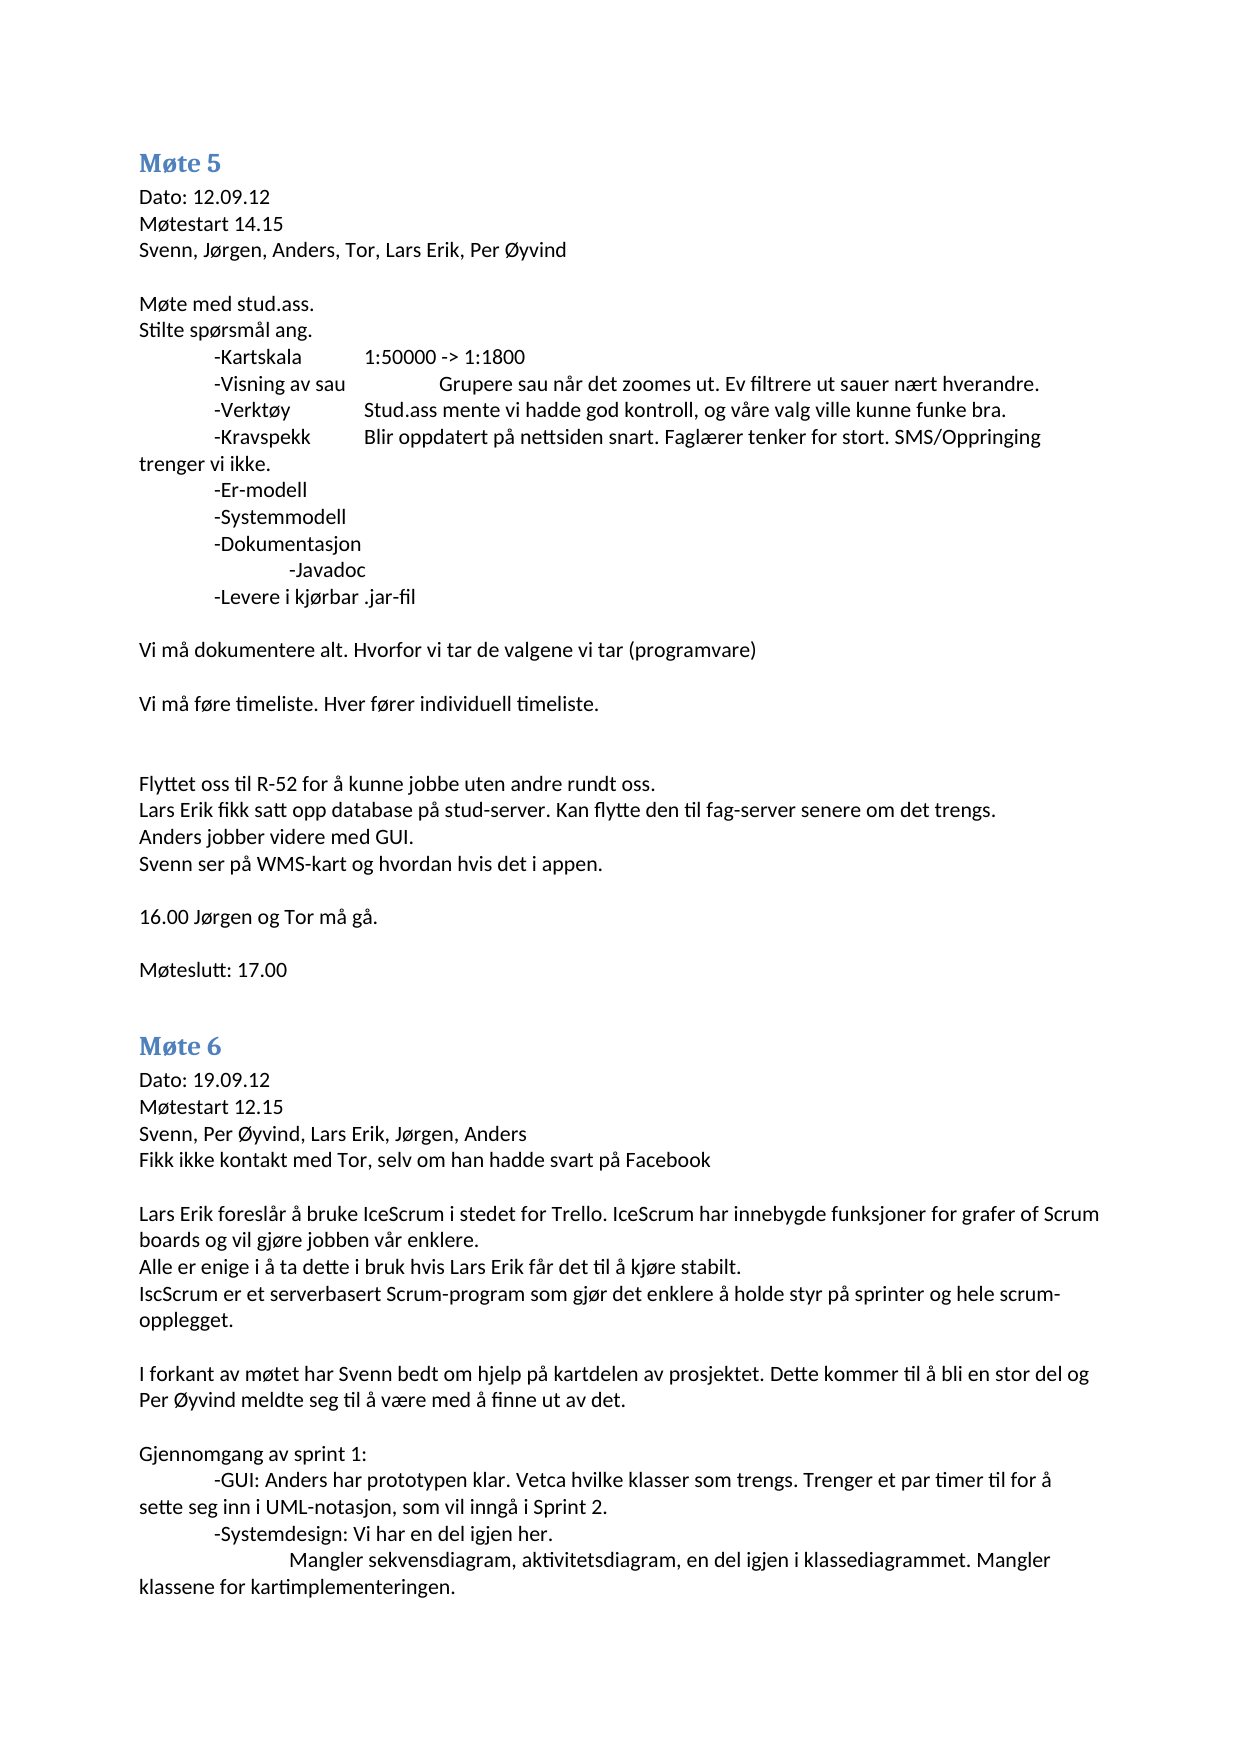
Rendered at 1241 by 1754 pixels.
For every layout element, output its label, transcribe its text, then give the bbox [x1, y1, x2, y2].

text IscScrum er et serverbasert Scrum-program som gjør det enklere å holde styr på sprinter og hele scrum-opplegget. [139, 1280, 1101, 1333]
text Svenn ser på WMS-kart og hvordan hvis det i appen. [139, 850, 1101, 877]
text -Er-modell [139, 477, 1101, 503]
text -Kartskala 1:50000 -> 1:1800 [139, 343, 1101, 370]
text Gjennomgang av sprint 1: [139, 1440, 1101, 1467]
text Dato: 19.09.12 [139, 1067, 1101, 1093]
text Møtestart 14.15 [139, 210, 1101, 237]
text Møteslutt: 17.00 [139, 957, 1101, 983]
text -Visning av sau Grupere sau når det zoomes ut. Ev filtrere ut sauer nært hverandre. [139, 370, 1101, 397]
text Flyttet oss til R-52 for å kunne jobbe uten andre rundt oss. [139, 770, 1101, 797]
text Fikk ikke kontakt med Tor, selv om han hadde svart på Facebook [139, 1147, 1101, 1173]
text -Levere i kjørbar .jar-fil [139, 583, 1101, 610]
text Svenn, Jørgen, Anders, Tor, Lars Erik, Per Øyvind [139, 237, 1101, 263]
text Anders jobber videre med GUI. [139, 823, 1101, 850]
text Vi må dokumentere alt. Hvorfor vi tar de valgene vi tar (programvare) [139, 637, 1101, 663]
text -Systemmodell [139, 503, 1101, 530]
text Stilte spørsmål ang. [139, 317, 1101, 343]
text 16.00 Jørgen og Tor må gå. [139, 903, 1101, 930]
text -GUI: Anders har prototypen klar. Vetca hvilke klasser som trengs. Trenger et par timer til for å sette seg inn i UML-notasjon, som vil inngå i Sprint 2. [139, 1467, 1101, 1520]
text Svenn, Per Øyvind, Lars Erik, Jørgen, Anders [139, 1120, 1101, 1147]
text Møte med stud.ass. [139, 290, 1101, 317]
subtitle Møte 5 [139, 148, 1101, 179]
text -Verktøy Stud.ass mente vi hadde god kontroll, og våre valg ville kunne funke bra. [139, 397, 1101, 423]
subtitle Møte 6 [139, 1031, 1101, 1062]
text Lars Erik foreslår å bruke IceScrum i stedet for Trello. IceScrum har innebygde funksjoner for grafer of Scrum boards og vil gjøre jobben vår enklere. [139, 1200, 1101, 1253]
text -Kravspekk Blir oppdatert på nettsiden snart. Faglærer tenker for stort. SMS/Oppringing trenger vi ikke. [139, 423, 1101, 477]
text Dato: 12.09.12 [139, 183, 1101, 210]
text -Javadoc [139, 557, 1101, 583]
text -Systemdesign: Vi har en del igjen her. [139, 1520, 1101, 1547]
text -Dokumentasjon [139, 530, 1101, 557]
text Mangler sekvensdiagram, aktivitetsdiagram, en del igjen i klassediagrammet. Mangler klassene for kartimplementeringen. [139, 1547, 1101, 1600]
text Møtestart 12.15 [139, 1093, 1101, 1120]
text I forkant av møtet har Svenn bedt om hjelp på kartdelen av prosjektet. Dette kommer til å bli en stor del og Per Øyvind meldte seg til å være med å finne ut av det. [139, 1360, 1101, 1413]
text Vi må føre timeliste. Hver fører individuell timeliste. [139, 690, 1101, 717]
text Lars Erik fikk satt opp database på stud-server. Kan flytte den til fag-server senere om det trengs. [139, 797, 1101, 823]
text Alle er enige i å ta dette i bruk hvis Lars Erik får det til å kjøre stabilt. [139, 1253, 1101, 1280]
